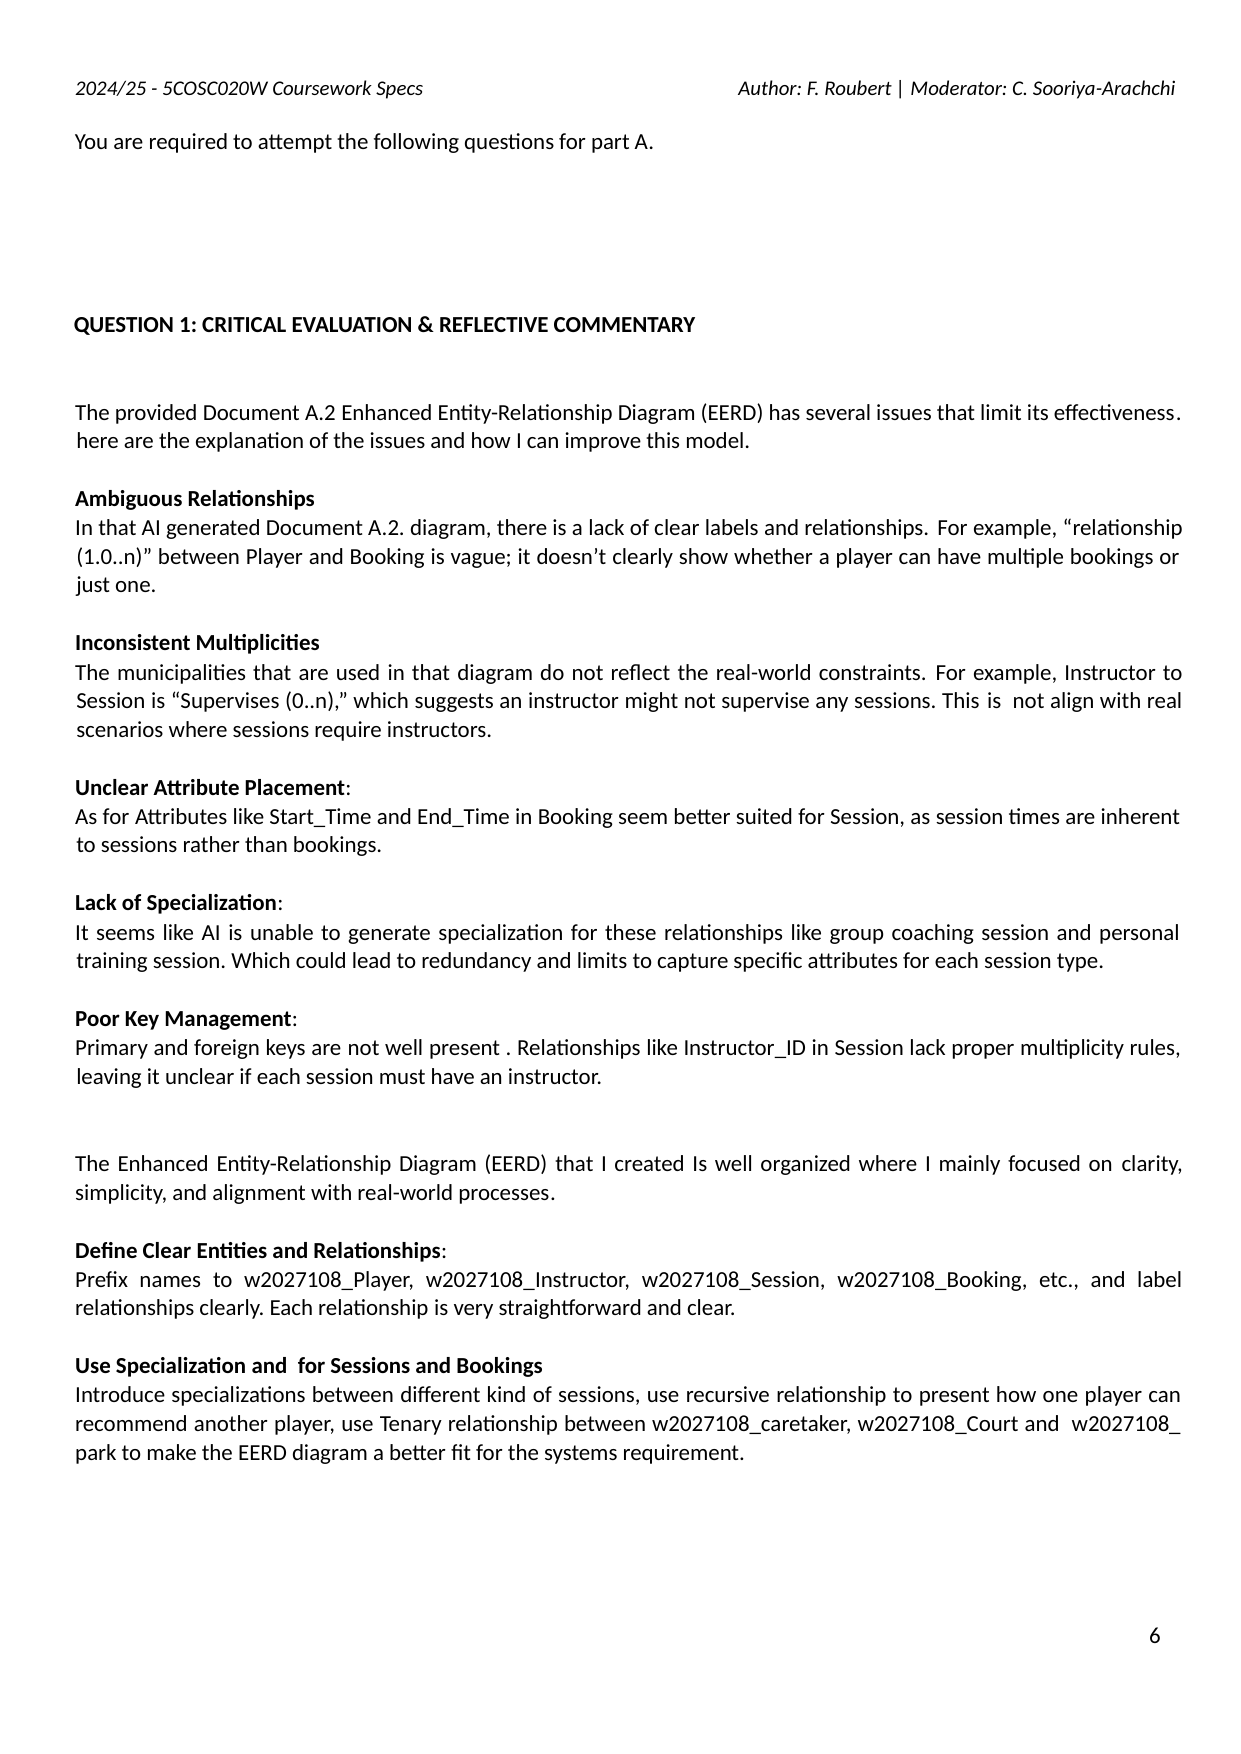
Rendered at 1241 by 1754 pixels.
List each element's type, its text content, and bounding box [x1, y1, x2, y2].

text Lack of Specialization: [75, 888, 1183, 917]
text You are required to attempt the following questions for part A. [74, 127, 1183, 155]
text Ambiguous Relationships [75, 484, 1183, 512]
text Poor Key Management: [75, 1004, 1183, 1032]
text Use Specialization and for Sessions and Bookings [75, 1351, 1183, 1379]
subtitle The provided Document A.2 Enhanced Entity-Relationship Diagram (EERD) has several issues that limit its effectiveness. here are the explanation of the issues and how I can improve this model. [75, 398, 1183, 454]
text Introduce specializations between different kind of sessions, use recursive relationship to present how one player can recommend another player, use Tenary relationship between w2027108_caretaker, w2027108_Court and w2027108_ park to make the EERD diagram a better fit for the systems requirement. [75, 1381, 1183, 1466]
text Primary and foreign keys are not well present . Relationships like Instructor_ID in Session lack proper multiplicity rules, leaving it unclear if each session must have an instructor. [75, 1033, 1183, 1090]
text Unclear Attribute Placement: [75, 773, 1183, 801]
text Prefix names to w2027108_Player, w2027108_Instructor, w2027108_Session, w2027108_Booking, etc., and label relationships clearly. Each relationship is very straightforward and clear. [75, 1265, 1183, 1321]
text As for Attributes like Start_Time and End_Time in Booking seem better suited for Session, as session times are inherent to sessions rather than bookings. [75, 802, 1183, 858]
text In that AI generated Document A.2. diagram, there is a lack of clear labels and relationships. For example, “relationship (1.0..n)” between Player and Booking is vague; it doesn’t clearly show whether a player can have multiple bookings or just one. [75, 513, 1183, 598]
text Inconsistent Multiplicities [75, 628, 1183, 657]
text It seems like AI is unable to generate specialization for these relationships like group coaching session and personal training session. Which could lead to redundancy and limits to capture specific attributes for each session type. [75, 918, 1183, 974]
text Define Clear Entities and Relationships: [75, 1236, 1183, 1264]
subtitle QUESTION 1: CRITICAL EVALUATION & REFLECTIVE COMMENTARY [73, 310, 1183, 338]
text The municipalities that are used in that diagram do not reflect the real-world constraints. For example, Instructor to Session is “Supervises (0..n),” which suggests an instructor might not supervise any sessions. This is not align with real scenarios where sessions require instructors. [75, 658, 1183, 743]
text The Enhanced Entity-Relationship Diagram (EERD) that I created Is well organized where I mainly focused on clarity, simplicity, and alignment with real-world processes. [75, 1149, 1183, 1206]
